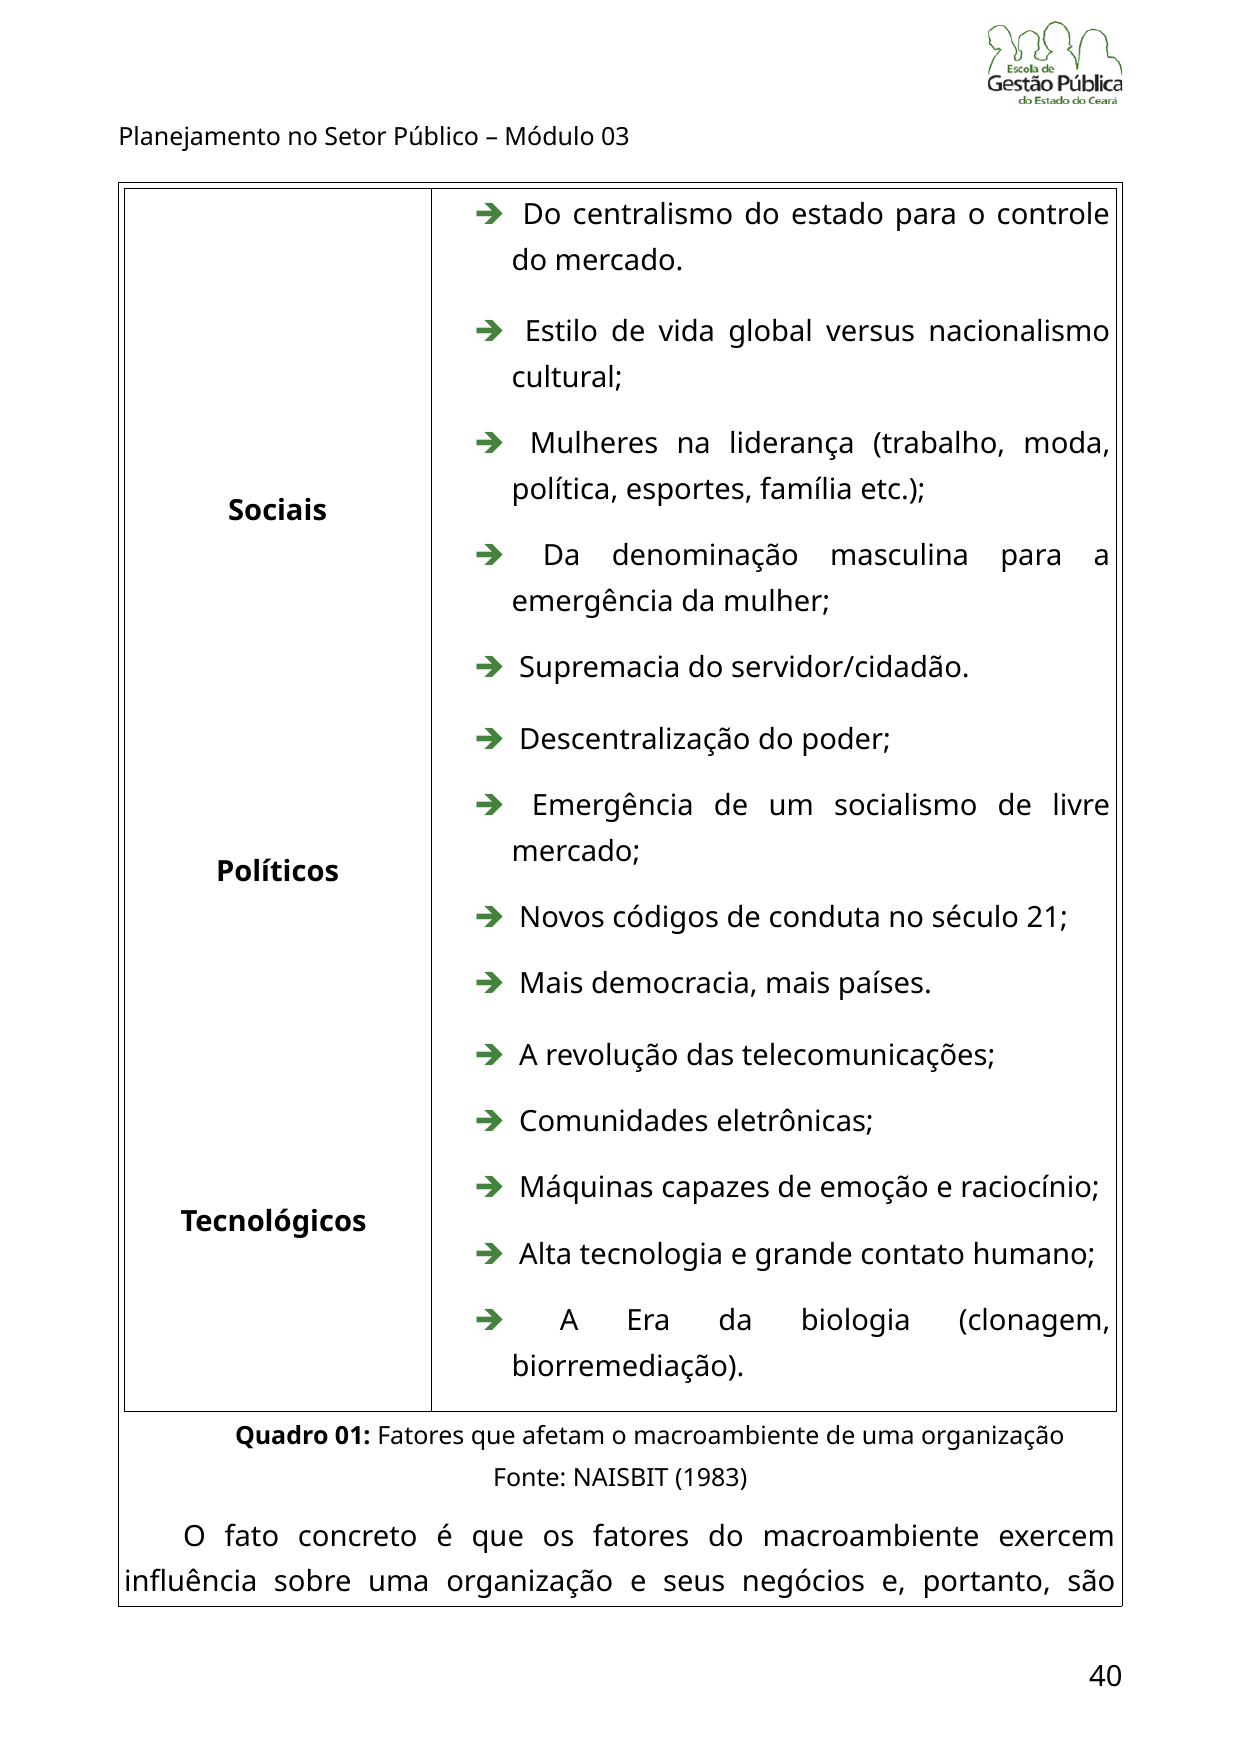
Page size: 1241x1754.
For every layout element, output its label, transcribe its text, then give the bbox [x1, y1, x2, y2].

table_header Globalização da economia; Viagens (lazer) será a maior indústria global; Ásia e América - "zonas do agrião" - investimento e crescimento; De nações para redes internacionais - blocos; Do trabalho intenso para alta tecnologia; Do centralismo do estado para o controle do mercado. [432, 189, 1116, 305]
table_header [125, 189, 431, 305]
table_cell Descentralização do poder; Emergência de um socialismo de livre mercado; Novos códigos de conduta no século 21; Mais democracia, mais países. [432, 713, 1116, 1028]
table_cell Políticos [125, 713, 431, 1028]
table_cell A revolução das telecomunicações; Comunidades eletrônicas; Máquinas capazes de emoção e raciocínio; Alta tecnologia e grande contato humano; A Era da biologia (clonagem, biorremediação). [432, 1029, 1116, 1411]
picture [118, 21, 1123, 104]
table_cell Estilo de vida global versus nacionalismo cultural; Mulheres na liderança (trabalho, moda, política, esportes, família etc.); Da denominação masculina para a emergência da mulher; Supremacia do servidor/cidadão. [432, 305, 1116, 712]
table_cell Sociais [125, 305, 431, 712]
table_cell O macroambiente consiste no ambiente geral das organizações, onde estão todos os fatores externos a uma organização, dentre os quais se destacam: os fatores demográficos, econômico, socioculturais, político-legais, tecnológicos e ecológicos. Os fatores demográficos refletem mudanças demográficas, tais como: tamanho, densidade e distribuição geográfica populacional, mobilidade da população e processo migratório e taxa de crescimento e envelhecimento da população, dentre outros. Essas mudanças quando bem monitoradas podem revelar grandes oportunidades ou problemas para uma organização sensível a um outro desses fatores. Tais fatores normalmente mudam de forma lenta e, portanto, quando bem monitorados não causam grandes sustos. Fatores Econômicos Os fatores econômicos refletem a situação econômica, refletem o estado geral da economia em termos de inflação, níveis de receita, produto interno bruto, desemprego e outros indicadores responsáveis por grande parte das mudanças no ambiente externo. As mudanças na economia trazem oportunidades e problemas às organizações e cabe aos seus gestores saber aproveitá-las ou contorná-las, além de continuamente monitorar as mudanças dos indicadores-mestres da economia, buscando minimizar fraquezas e capitalizar oportunidades. Fatores Sócioculturais Os fatores sócioculturais são mudanças no sistema cultural e social, que afetam as ações de uma organização e a demanda por seus produtos ou serviços, tais como: direitos humanos, hábitos das pessoas em relação a atitudes e suposições, crenças e aspirações pessoais, relacionamentos interpessoais e estrutura social, estrutura educacional ou preocupação com a saúde e o preparo físico, dentre outros. Fatores Político-Legais Os fatores político-legais caracterizam-se por numerosas leis e inúmeras autoridades que exercem indireta e forte influência sobre as organizações. Os fatores tecnológicos podem influenciar o uso do conhecimento e de técnicas da organização na produção de seus produtos e serviços, além de afetarem suas características. Devido às constantes mudanças na tecnologia, a administração deve se manter à frente dos mais recentes desenvolvimentos, para manter a competitividade da organização. Esses fatores possuem, em geral, uma velocidade de mudança muito grande, e, portanto, o grau de influência desses fatores em uma organização depende do seu grau de dependência em relação a eles. Fatores Ecológicos Os fatores ecológicos são aqueles relacionados com o uso adequado e de forma sustentável dos recursos naturais de uma forma geral. Na atualidade, eles exercem um grande impacto sobre a organização que não os administrar de forma adequada, em função do crescente nível de consciência ambiental e de desenvolvimento ecológico da população. Uma leitura distinta, mas complementar, para o macroambiente é aquela proposta por John Naisbit, há 25 anos, em seu livro Megatendências, uma vez que muitas dessas tendências se revelam bem conectadas com os tempos atuais. Naisbit, analisa quatro fatores (Quadro 1) e sua proposta é a de que as suas alterações ocorrem de forma lenta e, depois de consolidadas, influenciam o ambiente por um longo tempo, cerca de sete a dez anos, e às vezes até mais. Quadro 01: Fatores que afetam o macroambiente de uma organização Fonte: NAISBIT (1983) O fato concreto é que os fatores do macroambiente exercem influência sobre uma organização e seus negócios e, portanto, são relevantes e devem ser considerados. As organizações precisam analisar esses fatores e suas mudanças, estando preparadas para usá-los a seu favor quando possível e minimizar os seus prejuízos, quando for o caso. Em resumo, já que é difícil influenciar esses fatores do macroambiente, é fundamental, no mínimo, monitorá-los para não ser surpreendido por eles. [119, 183, 1122, 1606]
table_cell Tecnológicos [125, 1029, 431, 1411]
